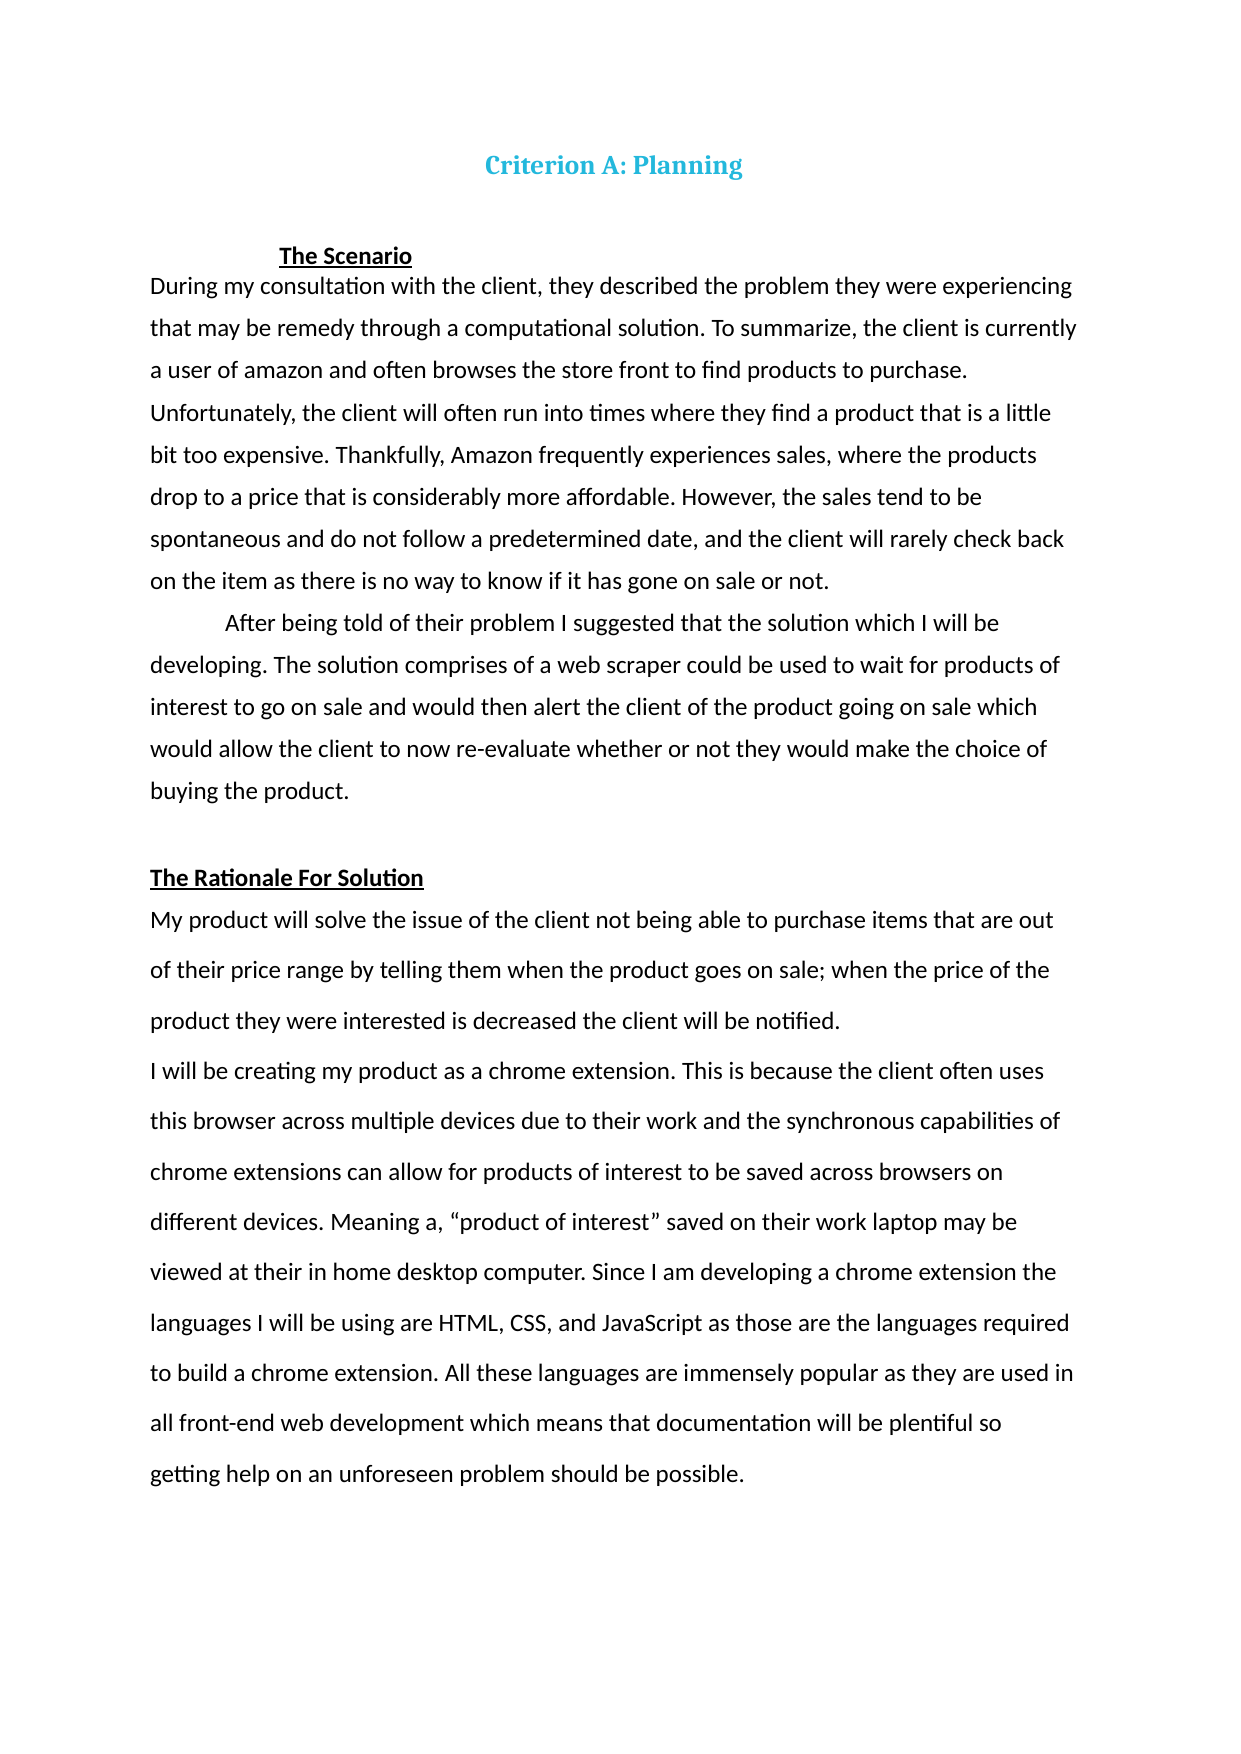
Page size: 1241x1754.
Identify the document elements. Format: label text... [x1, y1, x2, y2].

text My product will solve the issue of the client not being able to purchase items that are out of their price range by telling them when the product goes on sale; when the price of the product they were interested is decreased the client will be notified. [150, 904, 1078, 1035]
text After being told of their problem I suggested that the solution which I will be developing. The solution comprises of a web scraper could be used to wait for products of interest to go on sale and would then alert the client of the product going on sale which would allow the client to now re-evaluate whether or not they would make the choice of buying the product. [150, 607, 1078, 806]
text During my consultation with the client, they described the problem they were experiencing that may be remedy through a computational solution. To summarize, the client is currently a user of amazon and often browses the store front to find products to purchase. Unfortunately, the client will often run into times where they find a product that is a little bit too expensive. Thankfully, Amazon frequently experiences sales, where the products drop to a price that is considerably more affordable. However, the sales tend to be spontaneous and do not follow a predetermined date, and the client will rarely check back on the item as there is no way to know if it has gone on sale or not. [150, 270, 1078, 596]
text The Scenario [279, 240, 1078, 270]
text I will be creating my product as a chrome extension. This is because the client often uses this browser across multiple devices due to their work and the synchronous capabilities of chrome extensions can allow for products of interest to be saved across browsers on different devices. Meaning a, “product of interest” saved on their work laptop may be viewed at their in home desktop computer. Since I am developing a chrome extension the languages I will be using are HTML, CSS, and JavaScript as those are the languages required to build a chrome extension. All these languages are immensely popular as they are used in all front-end web development which means that documentation will be plentiful so getting help on an unforeseen problem should be possible. [150, 1055, 1078, 1488]
text The Rationale For Solution [150, 862, 1078, 893]
text Criterion A: Planning [150, 150, 1078, 181]
